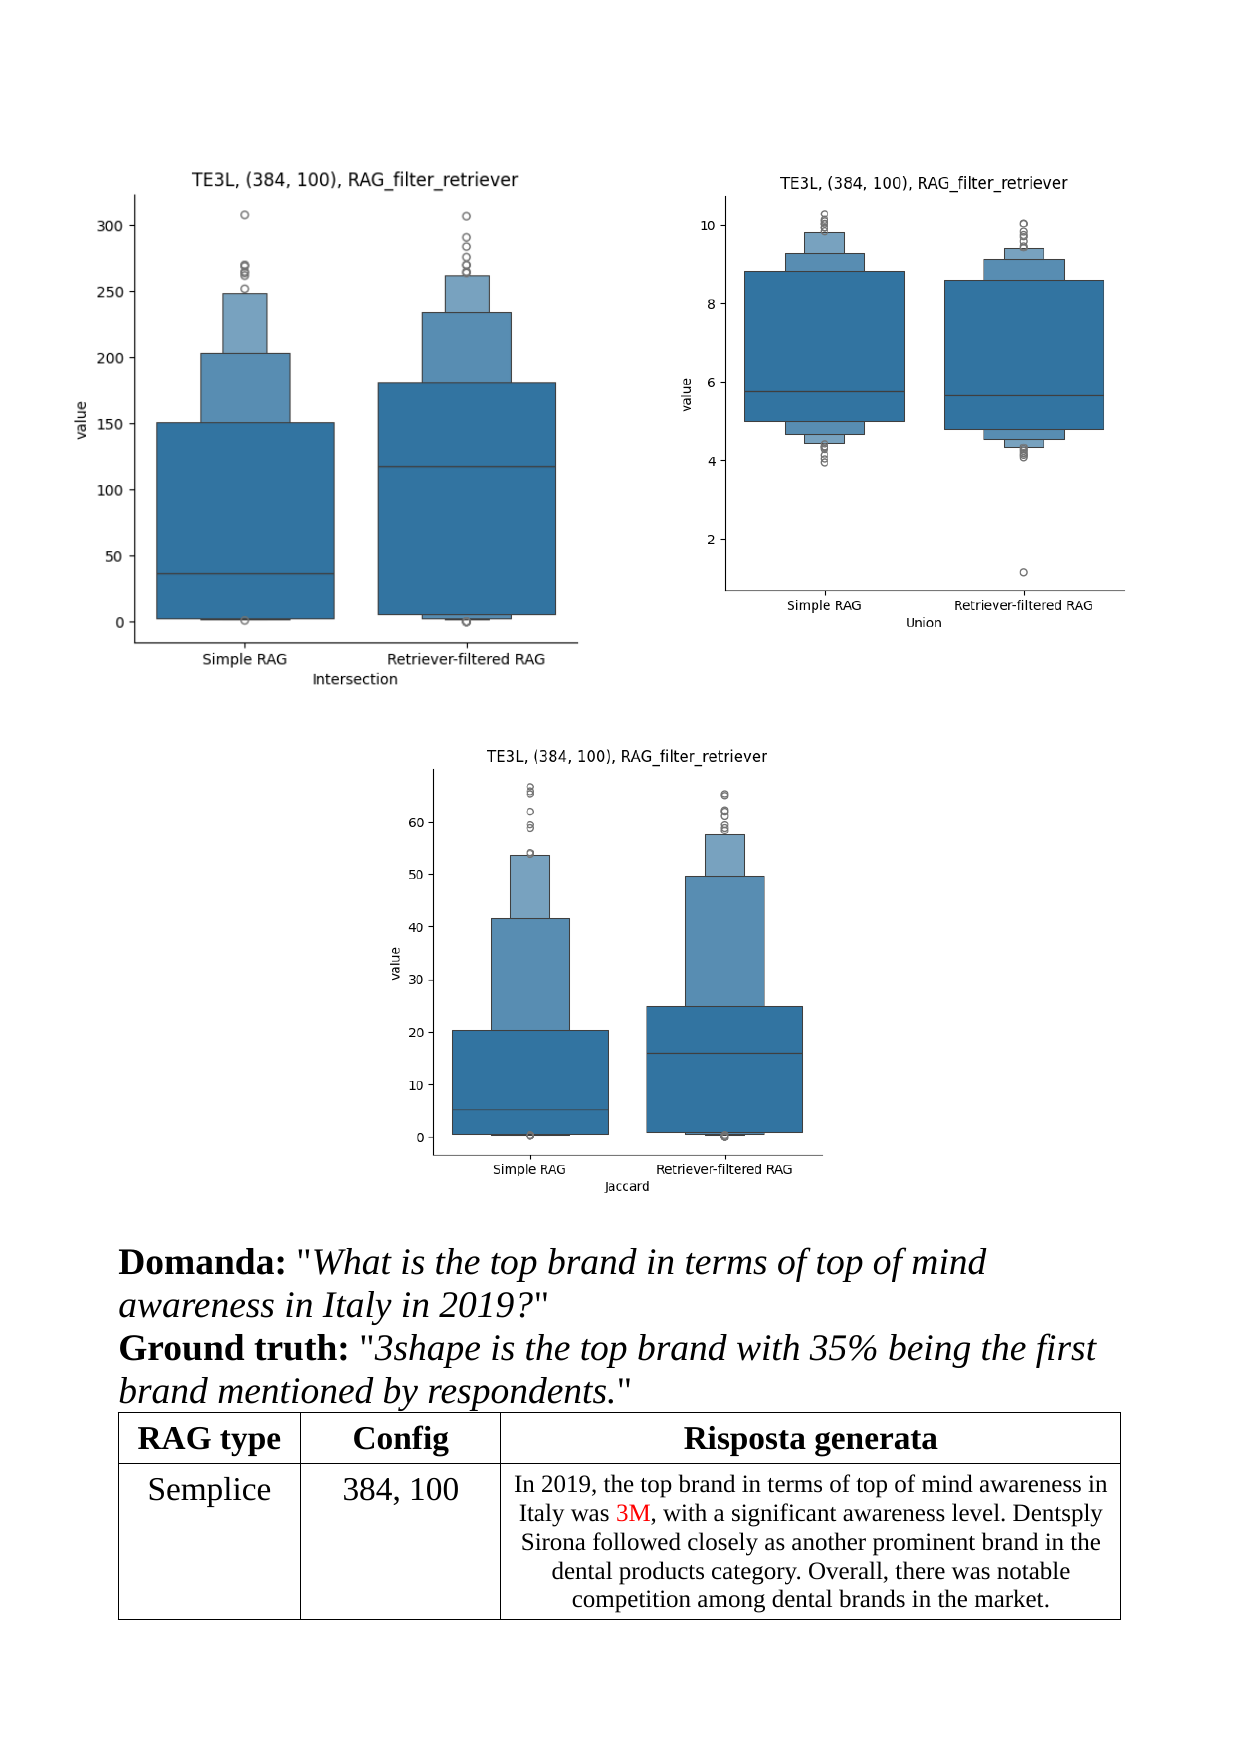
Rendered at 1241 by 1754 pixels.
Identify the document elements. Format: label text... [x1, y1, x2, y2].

table_header Config [301, 1413, 500, 1463]
table_header RAG type [119, 1413, 300, 1463]
text Ground truth: "3shape is the top brand with 35% being the first brand mentioned by respondents." [118, 1326, 1122, 1412]
table_cell In 2019, the top brand in terms of top of mind awareness in Italy was 3M, with a significant awareness level. Dentsply Sirona followed closely as another prominent brand in the dental products category. Overall, there was notable competition among dental brands in the market. [501, 1464, 1120, 1619]
table_header Risposta generata [501, 1413, 1120, 1463]
picture [672, 166, 1140, 639]
table_cell Semplice [119, 1464, 300, 1619]
picture [381, 741, 838, 1202]
table_cell 384, 100 [301, 1464, 500, 1619]
picture [65, 161, 597, 698]
text Domanda: "What is the top brand in terms of top of mind awareness in Italy in 2019?" [118, 1239, 1122, 1326]
